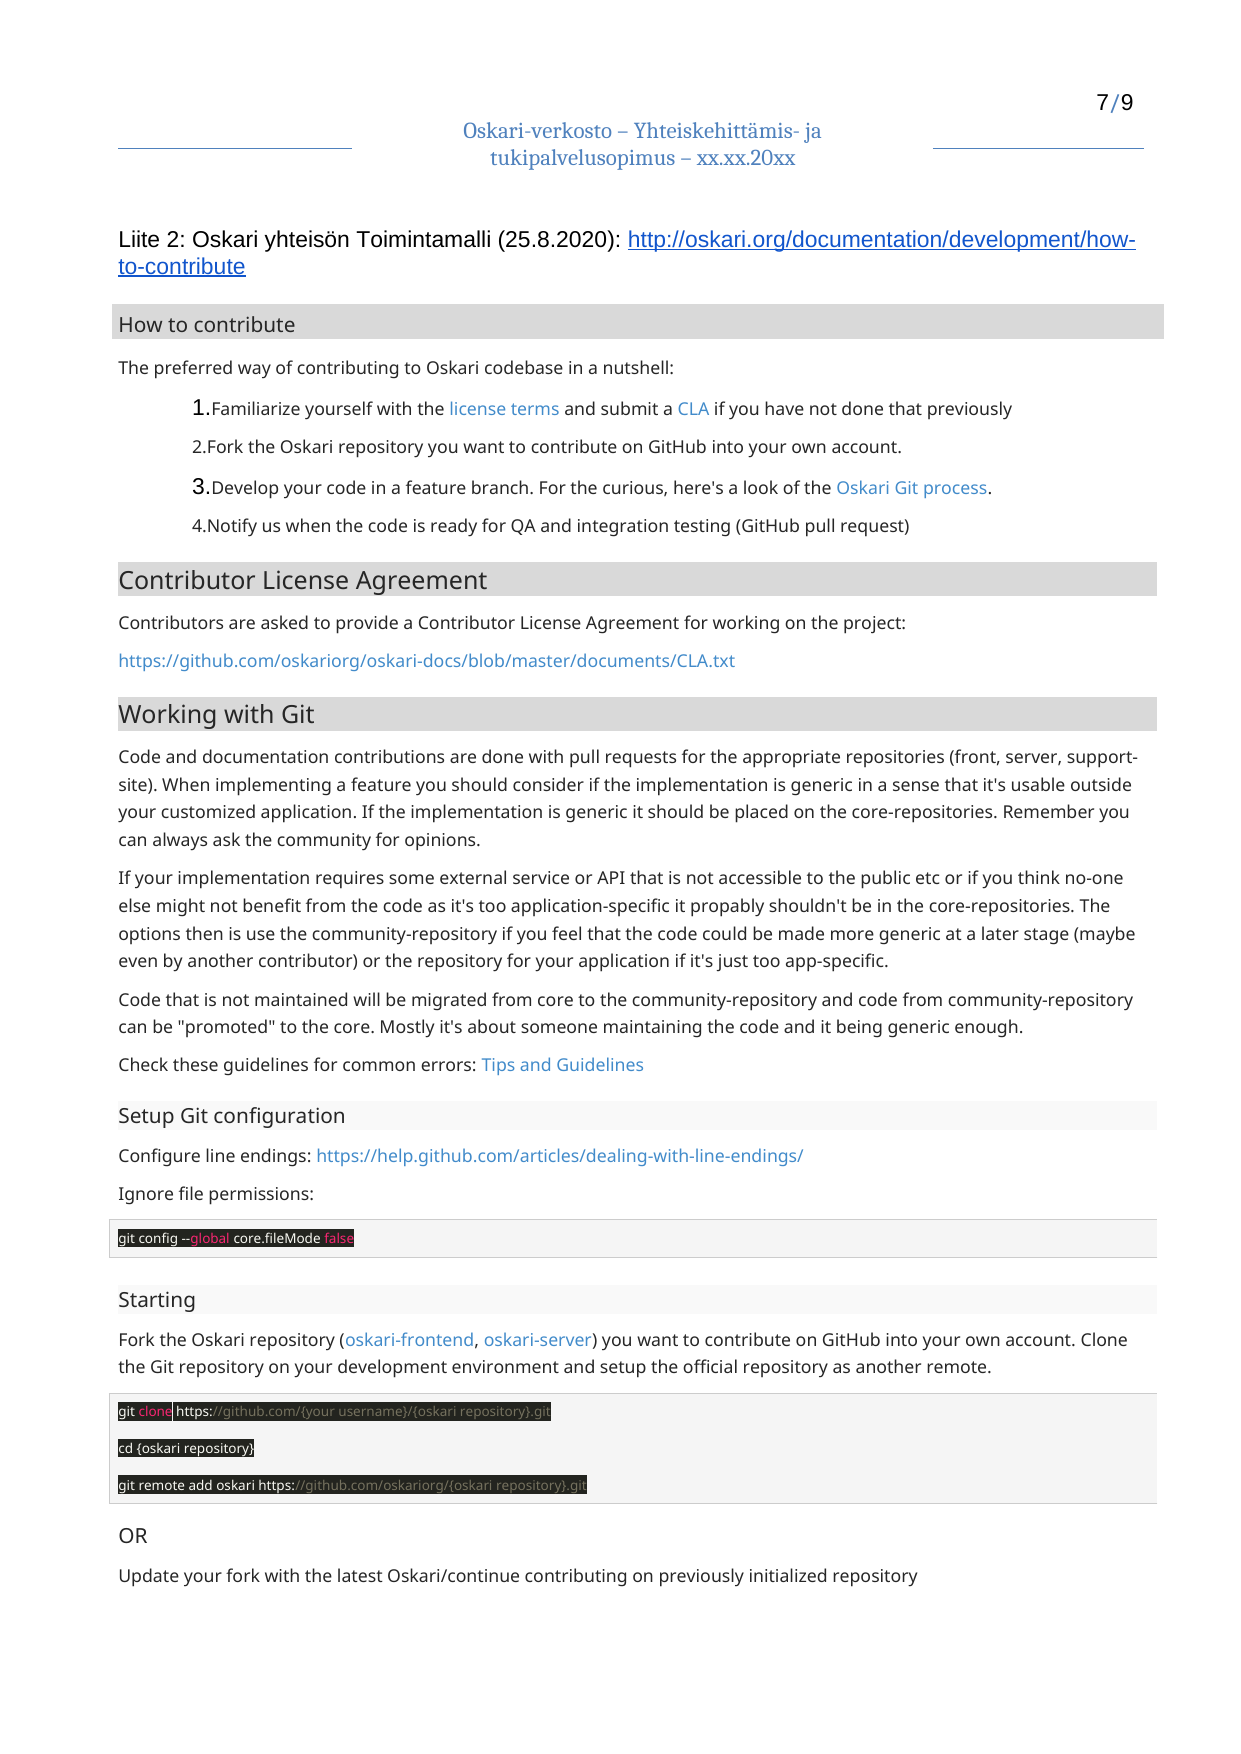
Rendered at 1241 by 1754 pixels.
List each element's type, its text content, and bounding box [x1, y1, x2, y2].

subtitle Starting [118, 1285, 1157, 1314]
text Update your fork with the latest Oskari/continue contributing on previously initialized repository [118, 1563, 1157, 1587]
text cd {oskari repository} [110, 1429, 1157, 1457]
text Code that is not maintained will be migrated from core to the community-repository and code from community-repository can be "promoted" to the core. Mostly it's about someone maintaining the code and it being generic enough. [118, 987, 1157, 1039]
text Contributors are asked to provide a Contributor License Agreement for working on the project: [118, 610, 1157, 634]
subtitle Contributor License Agreement [118, 562, 1157, 596]
text If your implementation requires some external service or API that is not accessible to the public etc or if you think no-one else might not benefit from the code as it's too application-specific it propably shouldn't be in the core-repositories. The options then is use the community-repository if you feel that the code could be made more generic at a later stage (maybe even by another contributor) or the repository for your application if it's just too app-specific. [118, 866, 1157, 973]
subtitle How to contribute [112, 304, 1164, 339]
subtitle Working with Git [118, 697, 1157, 731]
text Fork the Oskari repository (oskari-frontend, oskari-server) you want to contribute on GitHub into your own account. Clone the Git repository on your development environment and setup the official repository as another remote. [118, 1327, 1157, 1379]
text git remote add oskari https://github.com/oskariorg/{oskari repository}.git [110, 1466, 1157, 1503]
list Notify us when the code is ready for QA and integration testing (GitHub pull request) [118, 514, 1157, 538]
text Ignore file permissions: [118, 1181, 1157, 1205]
list Familiarize yourself with the license terms and submit a CLA if you have not done that previously [118, 393, 1157, 420]
list Develop your code in a feature branch. For the curious, here's a look of the Oskari Git process. [118, 473, 1157, 499]
text The preferred way of contributing to Oskari codebase in a nutshell: [118, 355, 1157, 379]
text https://github.com/oskariorg/oskari-docs/blob/master/documents/CLA.txt [118, 648, 1157, 672]
subtitle Setup Git configuration [118, 1101, 1157, 1130]
text Code and documentation contributions are done with pull requests for the appropriate repositories (front, server, support-site). When implementing a feature you should consider if the implementation is generic in a sense that it's usable outside your customized application. If the implementation is generic it should be placed on the core-repositories. Remember you can always ask the community for opinions. [118, 744, 1157, 852]
text Liite 2: Oskari yhteisön Toimintamalli (25.8.2020): http://oskari.org/documentation/development/how-to-contribute [118, 226, 1157, 279]
text git config --global core.fileMode false [110, 1220, 1157, 1257]
text Configure line endings: https://help.github.com/articles/dealing-with-line-endings/ [118, 1143, 1157, 1167]
text git clone https://github.com/{your username}/{oskari repository}.git [110, 1394, 1157, 1421]
list Fork the Oskari repository you want to contribute on GitHub into your own account. [118, 434, 1157, 459]
text Check these guidelines for common errors: Tips and Guidelines [118, 1053, 1157, 1077]
subtitle OR [118, 1521, 1157, 1550]
